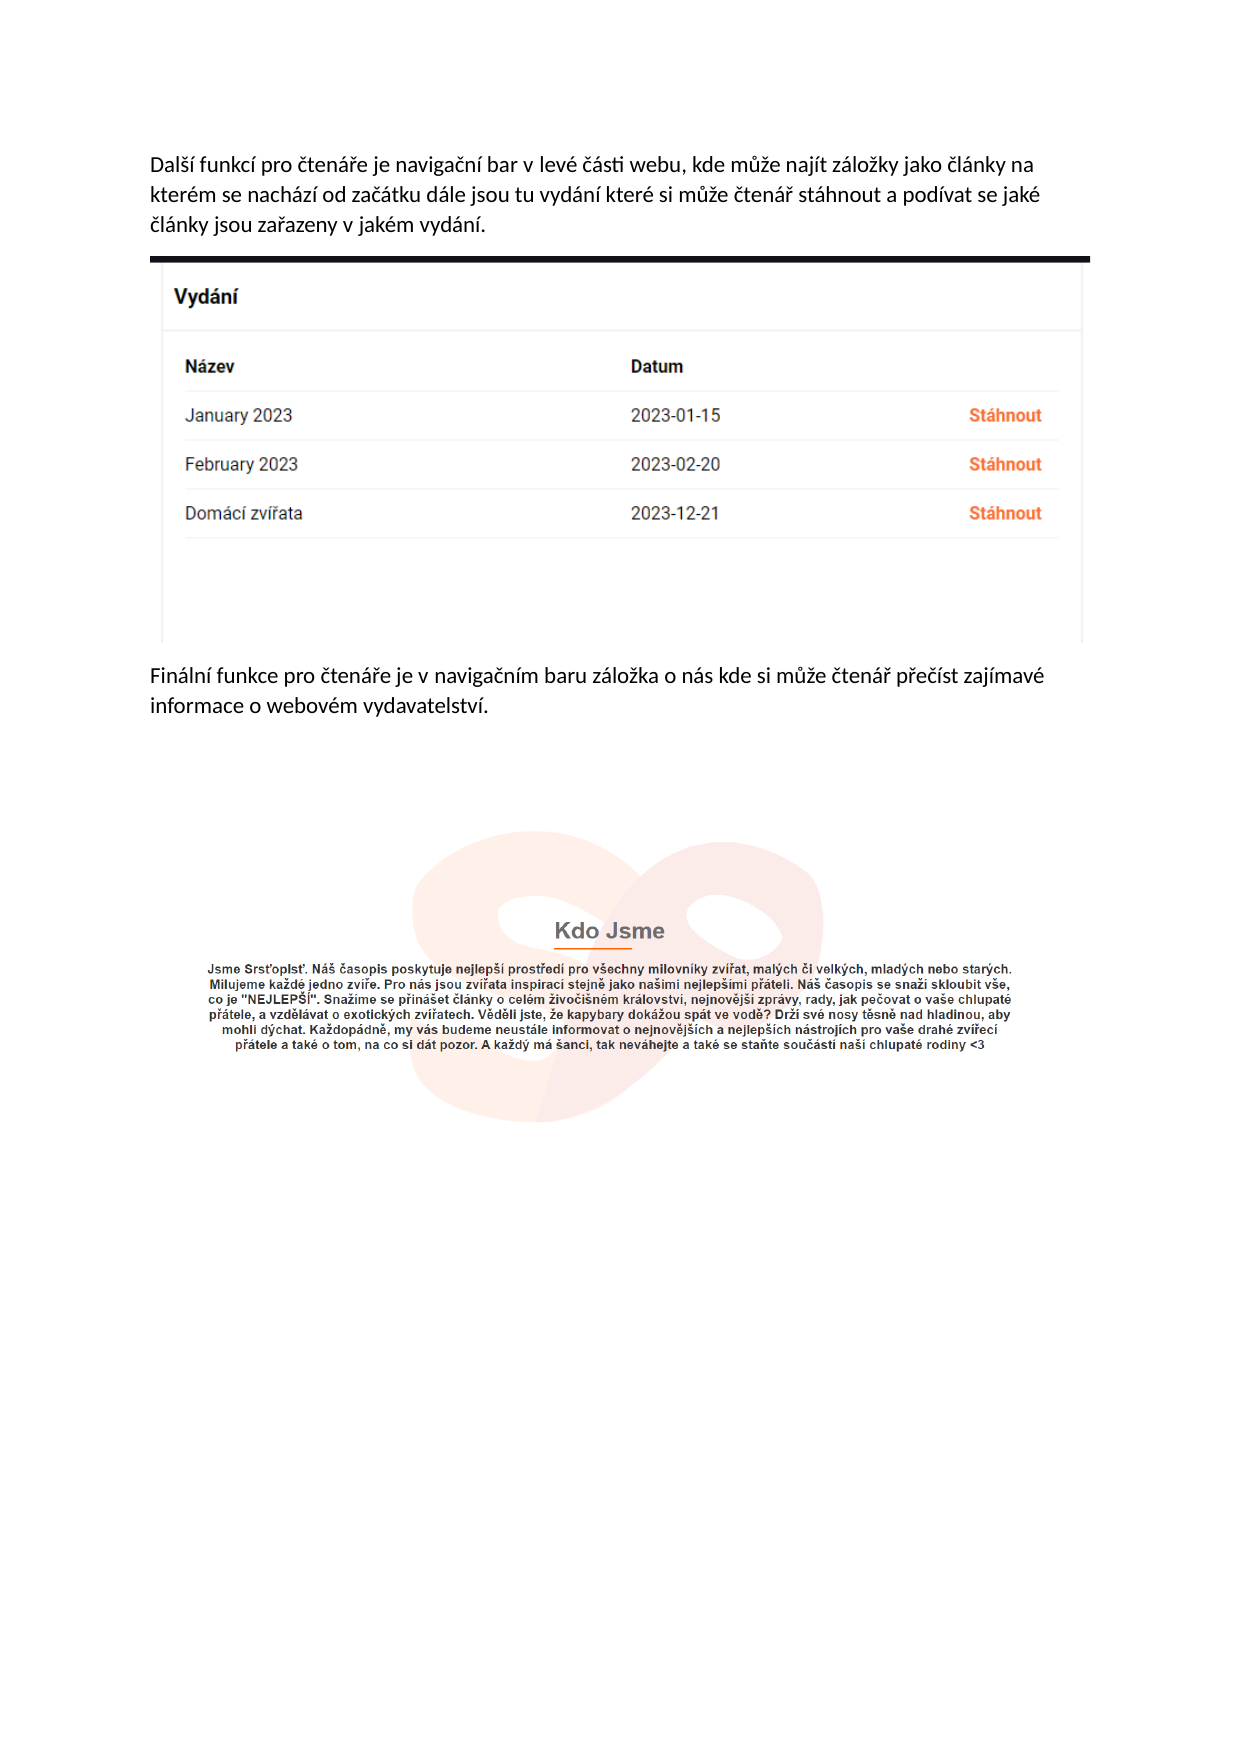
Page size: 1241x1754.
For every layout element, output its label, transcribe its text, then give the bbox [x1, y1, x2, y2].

text Další funkcí pro čtenáře je navigační bar v levé části webu, kde může najít záložky jako články na kterém se nachází od začátku dále jsou tu vydání které si může čtenář stáhnout a podívat se jaké články jsou zařazeny v jakém vydání. [150, 150, 1090, 238]
text Finální funkce pro čtenáře je v navigačním baru záložka o nás kde si může čtenář přečíst zajímavé informace o webovém vydavatelství. [150, 661, 1090, 721]
